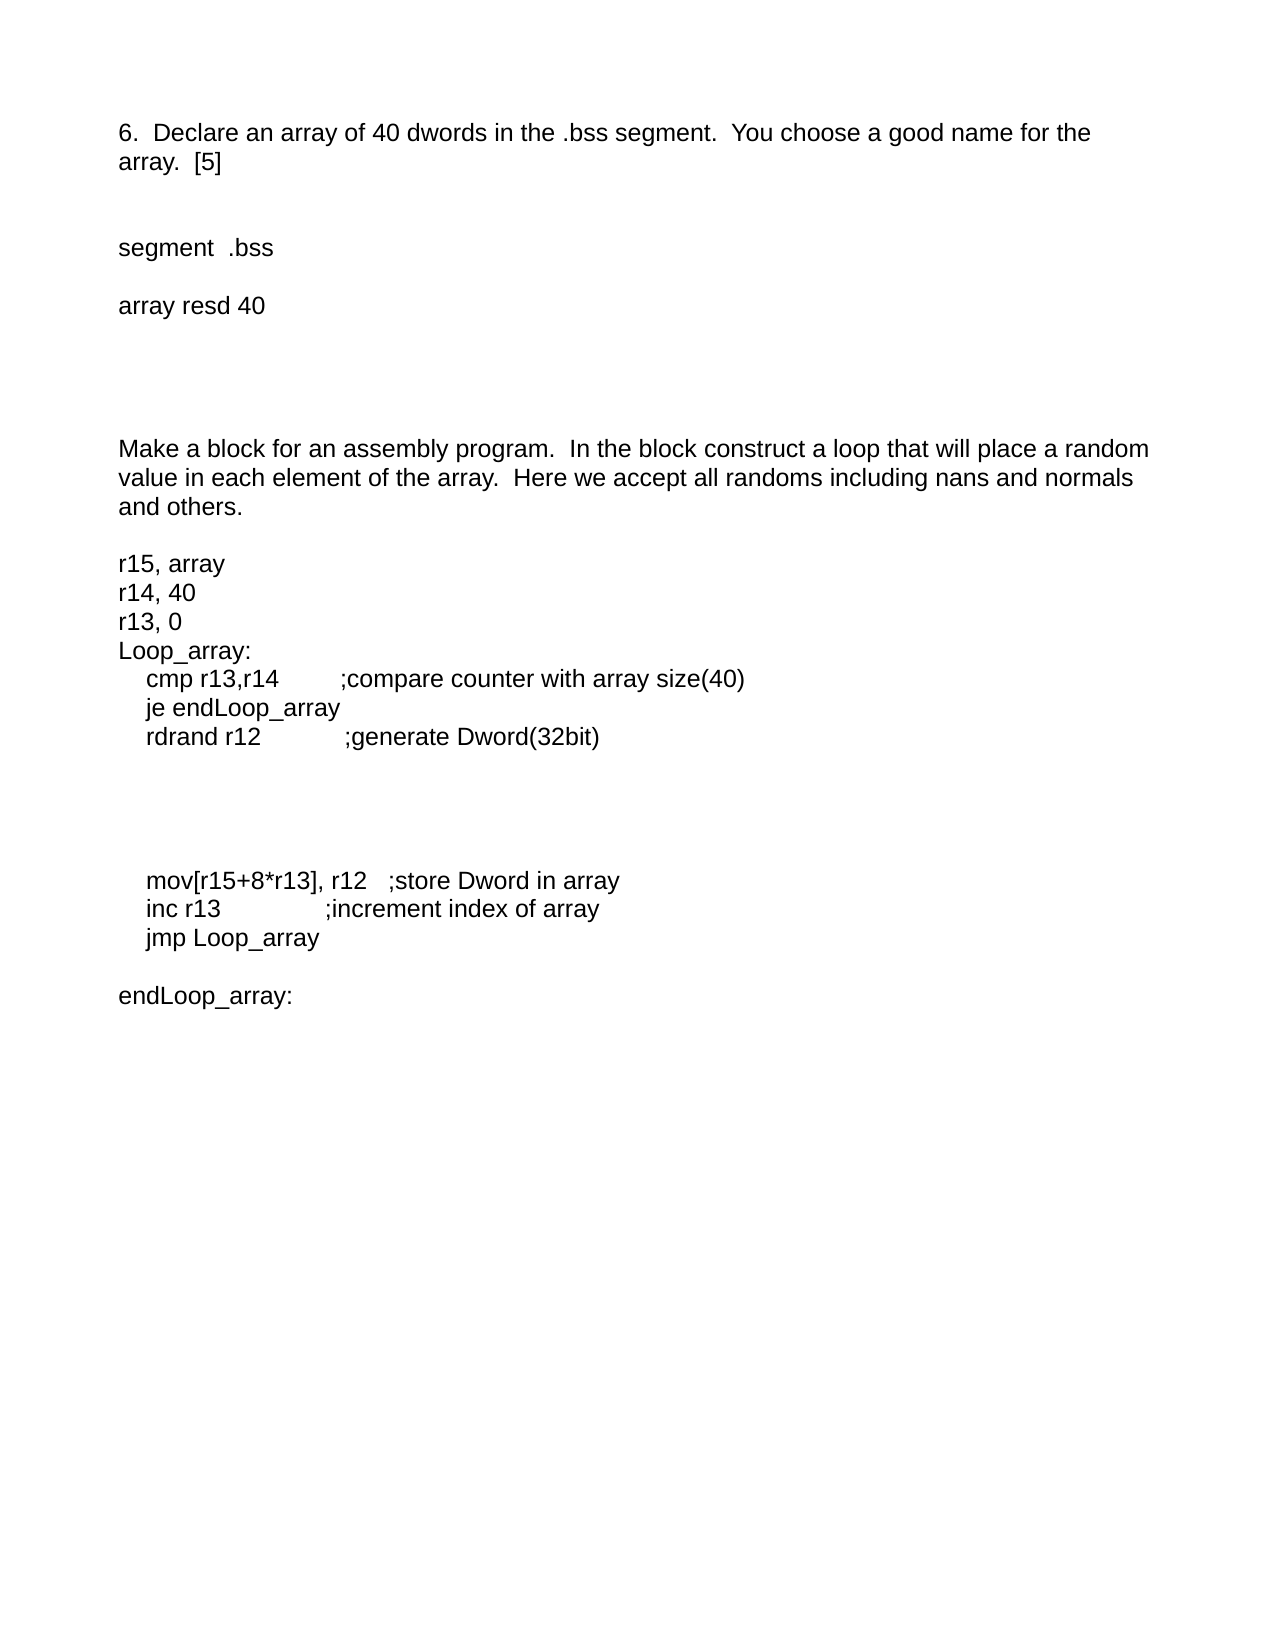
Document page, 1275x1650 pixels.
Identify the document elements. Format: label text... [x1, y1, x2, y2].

text jmp Loop_array [118, 923, 1157, 952]
text r15, array [118, 549, 1157, 578]
text r14, 40 [118, 578, 1157, 607]
text inc r13 ;increment index of array [118, 894, 1157, 923]
text mov[r15+8*r13], r12 ;store Dword in array [118, 866, 1157, 894]
text array resd 40 [118, 291, 1157, 319]
text je endLoop_array [118, 693, 1157, 722]
text Make a block for an assembly program. In the block construct a loop that will place a random value in each element of the array. Here we accept all randoms including nans and normals and others. [118, 434, 1157, 521]
text endLoop_array: [118, 981, 1157, 1009]
text r13, 0 [118, 607, 1157, 636]
text segment .bss [118, 233, 1157, 262]
text Loop_array: [118, 636, 1157, 664]
text rdrand r12 ;generate Dword(32bit) [118, 722, 1157, 751]
text cmp r13,r14 ;compare counter with array size(40) [118, 664, 1157, 693]
text 6. Declare an array of 40 dwords in the .bss segment. You choose a good name for the array. [5] [118, 118, 1157, 176]
